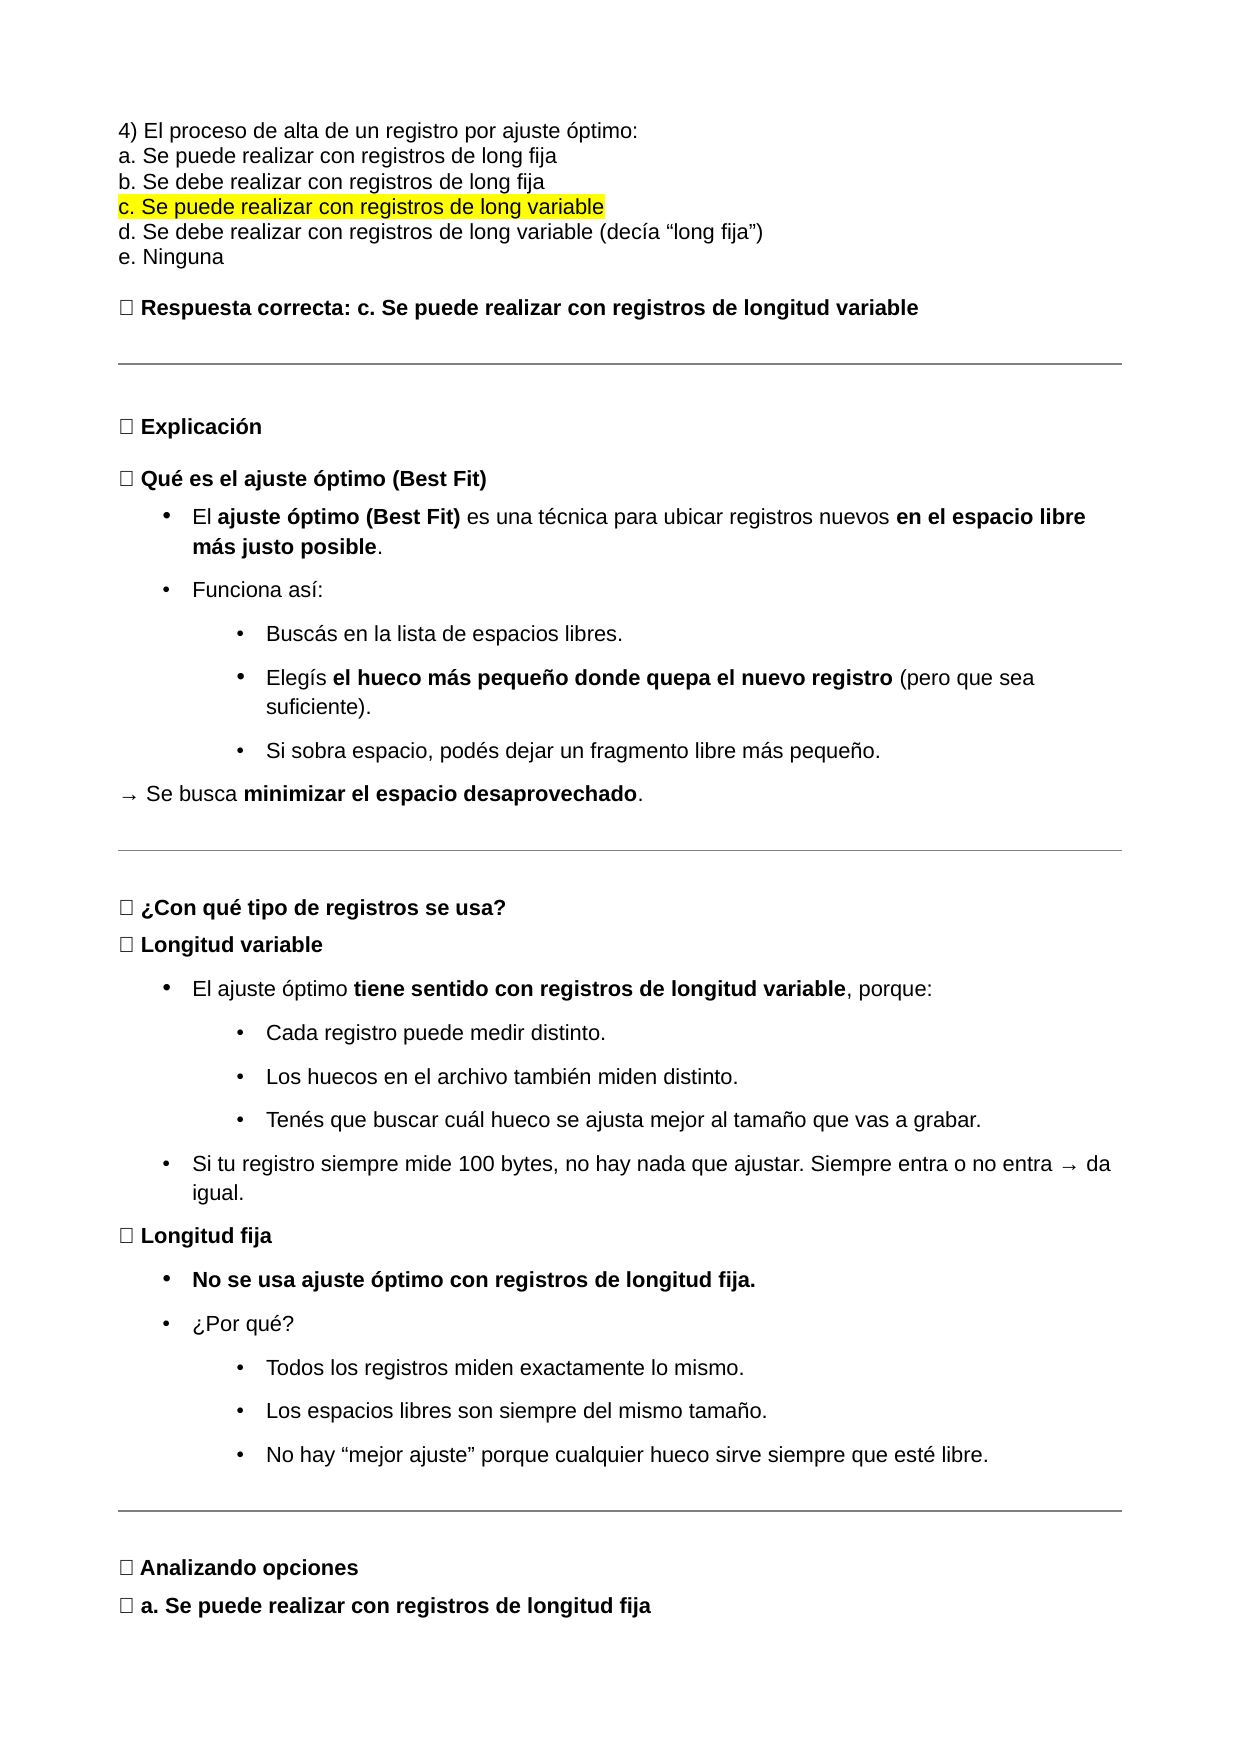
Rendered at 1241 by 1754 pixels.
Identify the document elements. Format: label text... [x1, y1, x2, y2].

subtitle 📂 Qué es el ajuste óptimo (Best Fit) [118, 466, 1122, 492]
text ✅ Longitud fija [118, 1223, 1122, 1248]
text e. Ninguna [118, 244, 1122, 269]
text 4) El proceso de alta de un registro por ajuste óptimo: [118, 118, 1122, 143]
text ✅ Longitud variable [118, 932, 1122, 957]
list Todos los registros miden exactamente lo mismo. [236, 1354, 1122, 1380]
list Tenés que buscar cuál hueco se ajusta mejor al tamaño que vas a grabar. [236, 1107, 1122, 1132]
list Los espacios libres son siempre del mismo tamaño. [236, 1398, 1122, 1423]
list No hay “mejor ajuste” porque cualquier hueco sirve siempre que esté libre. [236, 1442, 1122, 1467]
subtitle 📂 ¿Con qué tipo de registros se usa? [118, 894, 1122, 919]
list Si sobra espacio, podés dejar un fragmento libre más pequeño. [236, 738, 1122, 763]
text a. Se puede realizar con registros de long fija [118, 143, 1122, 168]
list El ajuste óptimo (Best Fit) es una técnica para ubicar registros nuevos en el espacio libre más justo posible. [162, 504, 1122, 559]
list Funciona así: [162, 577, 1122, 602]
text → Se busca minimizar el espacio desaprovechado. [118, 781, 1122, 806]
text ✅ a. Se puede realizar con registros de longitud fija [118, 1593, 1122, 1618]
list El ajuste óptimo tiene sentido con registros de longitud variable, porque: [162, 976, 1122, 1002]
text d. Se debe realizar con registros de long variable (decía “long fija”) [118, 219, 1122, 244]
subtitle 🔎 Analizando opciones [118, 1555, 1122, 1580]
text b. Se debe realizar con registros de long fija [118, 168, 1122, 194]
list No se usa ajuste óptimo con registros de longitud fija. [162, 1267, 1122, 1293]
list Cada registro puede medir distinto. [236, 1020, 1122, 1045]
list Si tu registro siempre mide 100 bytes, no hay nada que ajustar. Siempre entra o no entra → da igual. [162, 1151, 1122, 1205]
list Los huecos en el archivo también miden distinto. [236, 1063, 1122, 1089]
list Elegís el hueco más pequeño donde quepa el nuevo registro (pero que sea suficiente). [236, 664, 1122, 719]
list ¿Por qué? [162, 1311, 1122, 1336]
list Buscás en la lista de espacios libres. [236, 621, 1122, 646]
text c. Se puede realizar con registros de long variable [118, 194, 1122, 219]
text ✅ Respuesta correcta: c. Se puede realizar con registros de longitud variable [118, 294, 1122, 320]
subtitle ✅ Explicación [118, 414, 1122, 439]
